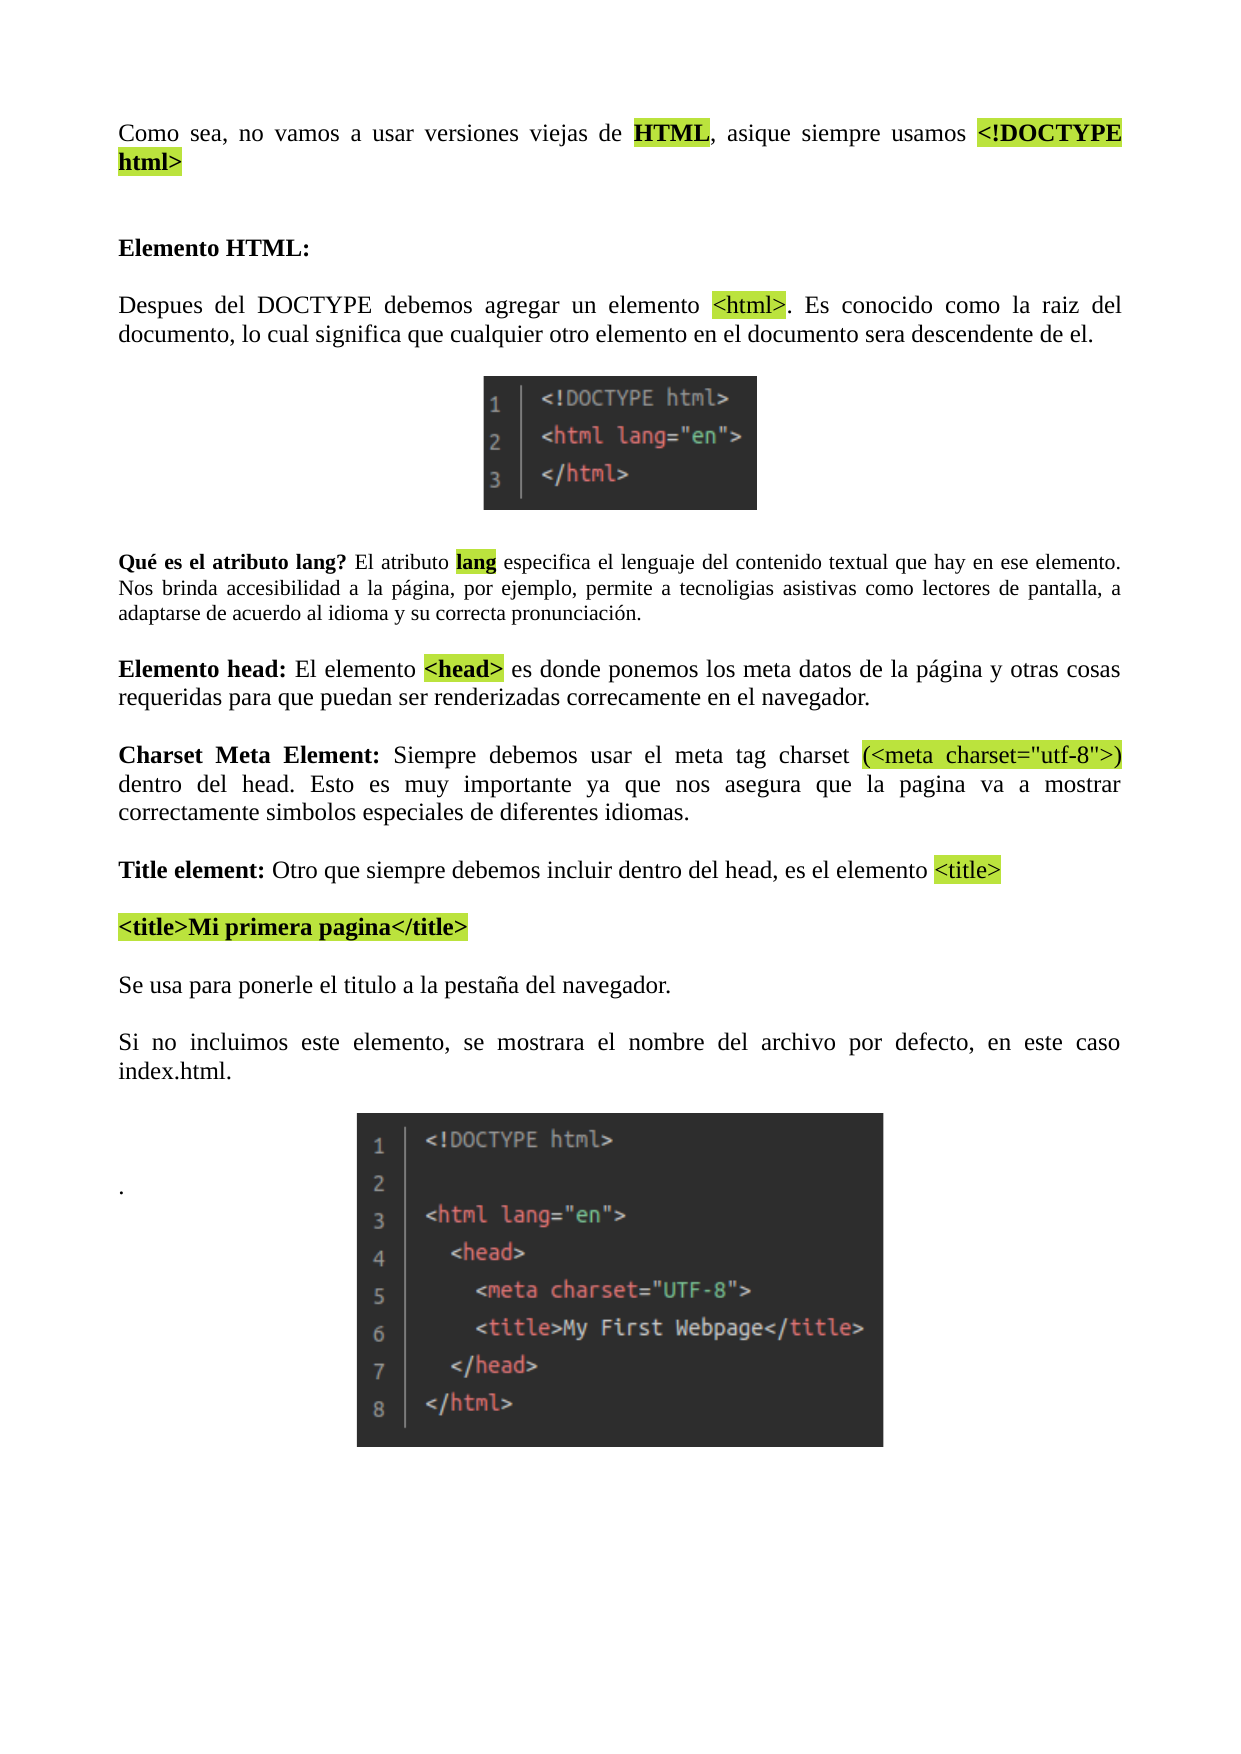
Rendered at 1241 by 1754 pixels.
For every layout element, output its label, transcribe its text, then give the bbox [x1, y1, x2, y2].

text Si no incluimos este elemento, se mostrara el nombre del archivo por defecto, en este caso index.html. [118, 1027, 1122, 1085]
text Title element: Otro que siempre debemos incluir dentro del head, es el elemento <title> [118, 855, 1122, 884]
picture [356, 1113, 884, 1447]
text Como sea, no vamos a usar versiones viejas de HTML, asique siempre usamos <!DOCTYPE html> [118, 118, 1122, 176]
text <title>Mi primera pagina</title> [118, 912, 1122, 941]
text Qué es el atributo lang? El atributo lang especifica el lenguaje del contenido textual que hay en ese elemento. Nos brinda accesibilidad a la página, por ejemplo, permite a tecnoligias asistivas como lectores de pantalla, a adaptarse de acuerdo al idioma y su correcta pronunciación. [118, 549, 1122, 625]
picture [483, 376, 757, 510]
text Elemento HTML: [118, 233, 1122, 262]
text Se usa para ponerle el titulo a la pestaña del navegador. [118, 970, 1122, 999]
text Charset Meta Element: Siempre debemos usar el meta tag charset (<meta charset="utf-8">) dentro del head. Esto es muy importante ya que nos asegura que la pagina va a mostrar correctamente simbolos especiales de diferentes idiomas. [118, 740, 1122, 826]
text . [118, 1171, 356, 1200]
text [884, 1171, 1122, 1200]
text Elemento head: El elemento <head> es donde ponemos los meta datos de la página y otras cosas requeridas para que puedan ser renderizadas correcamente en el navegador. [118, 654, 1122, 711]
text Despues del DOCTYPE debemos agregar un elemento <html>. Es conocido como la raiz del documento, lo cual significa que cualquier otro elemento en el documento sera descendente de el. [118, 291, 1122, 348]
